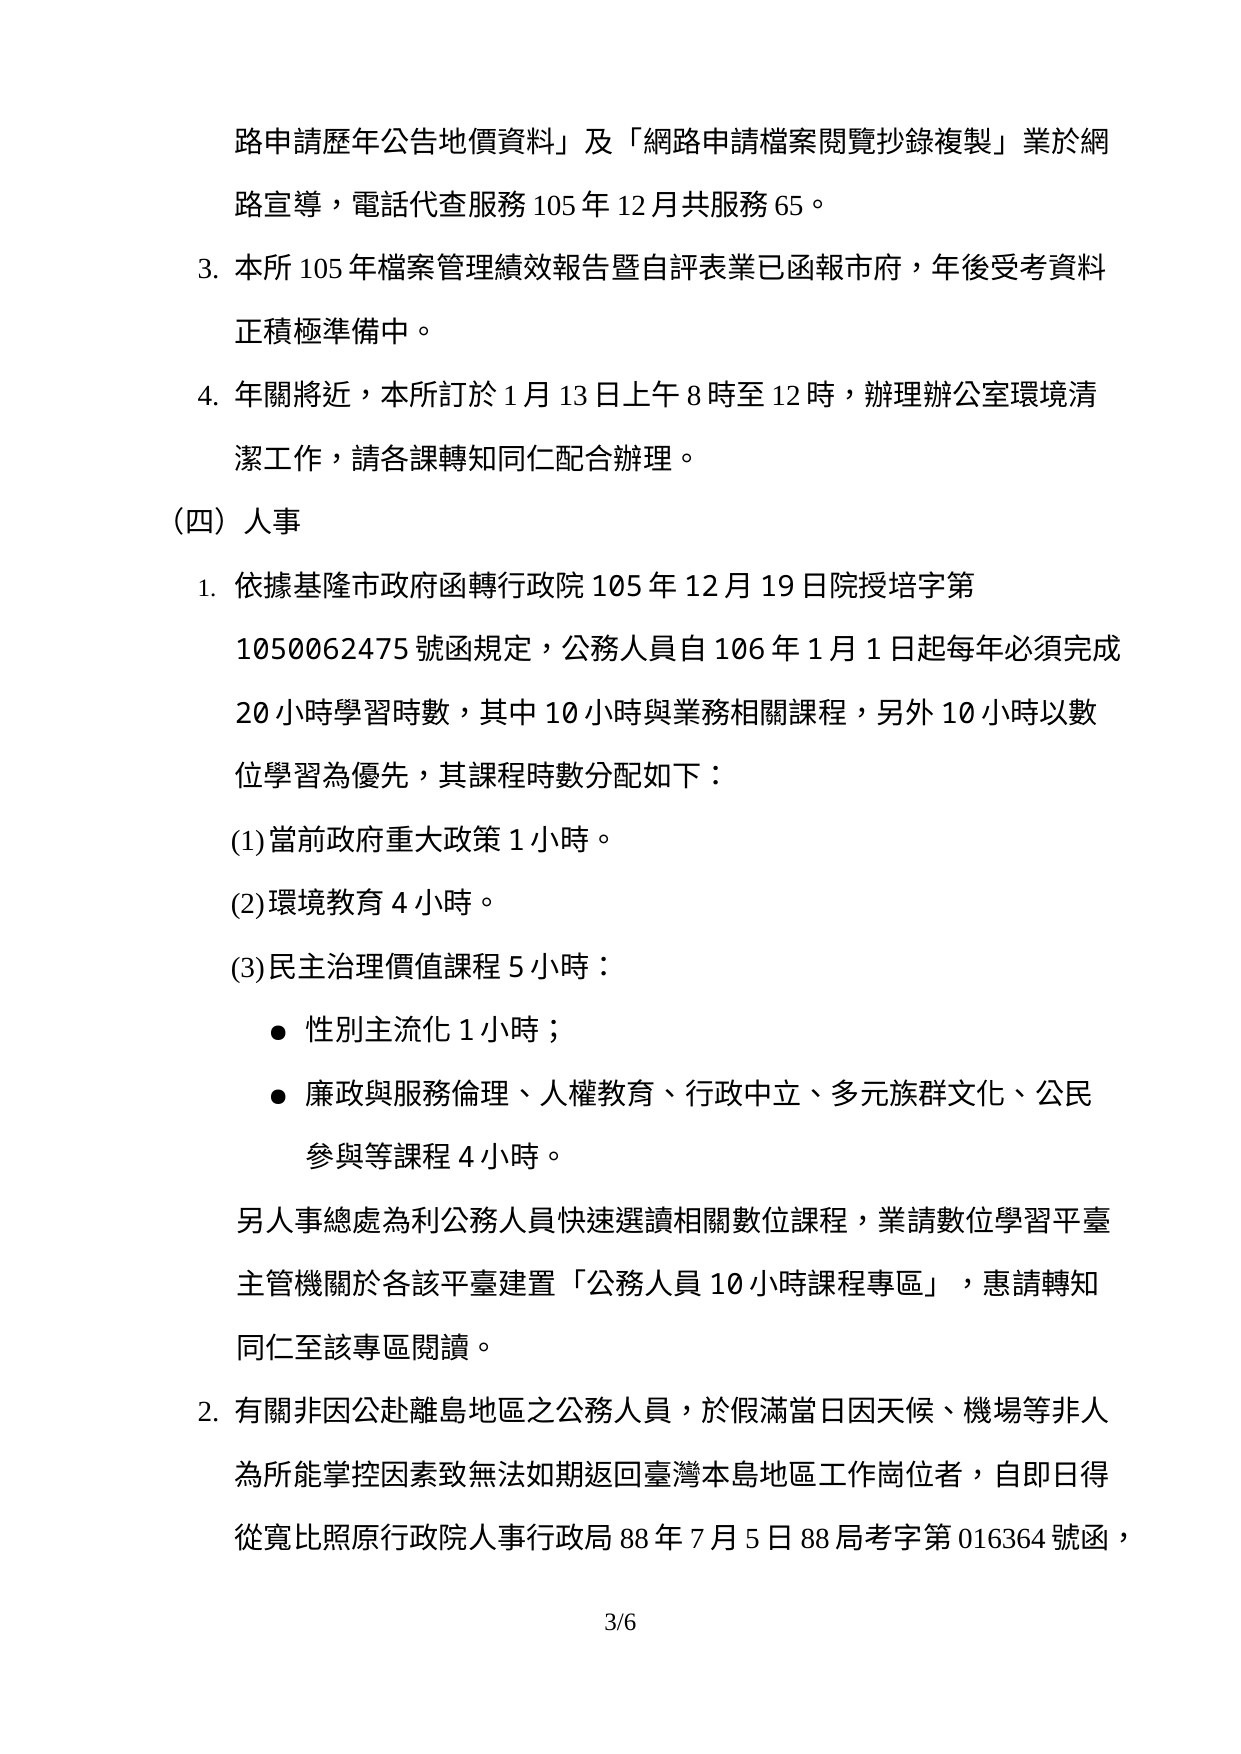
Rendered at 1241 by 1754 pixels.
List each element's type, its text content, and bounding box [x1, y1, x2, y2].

list 路申請歷年公告地價資料」及「網路申請檔案閱覽抄錄複製」業於網路宣導，電話代查服務105年12月共服務65。 [197, 118, 1122, 224]
list 年關將近，本所訂於1月13日上午8時至12時，辦理辦公室環境清潔工作，請各課轉知同仁配合辦理。 [197, 372, 1122, 478]
list 依據基隆市政府函轉行政院105年12月19日院授培字第1050062475號函規定，公務人員自106年1月1日起每年必須完成20小時學習時數，其中10小時與業務相關課程，另外10小時以數位學習為優先，其課程時數分配如下： [197, 562, 1122, 795]
list 環境教育4小時。 [231, 880, 1122, 922]
list 當前政府重大政策1小時。 [231, 816, 1122, 859]
list 民主治理價值課程5小時： [231, 943, 1122, 986]
list 本所105年檔案管理績效報告暨自評表業已函報市府，年後受考資料正積極準備中。 [197, 245, 1122, 351]
list 人事 [156, 499, 1122, 541]
list 廉政與服務倫理、人權教育、行政中立、多元族群文化、公民參與等課程4小時。 [268, 1070, 1122, 1176]
list 性別主流化1小時； [268, 1007, 1122, 1049]
list 有關非因公赴離島地區之公務人員，於假滿當日因天候、機場等非人為所能掌控因素致無法如期返回臺灣本島地區工作崗位者，自即日得從寬比照原行政院人事行政局88年7月5日88局考字第016364號函，以視同天然災害停止辦公處理。 [197, 1388, 1122, 1557]
text 另人事總處為利公務人員快速選讀相關數位課程，業請數位學習平臺主管機關於各該平臺建置「公務人員10小時課程專區」，惠請轉知同仁至該專區閱讀。 [236, 1197, 1122, 1367]
